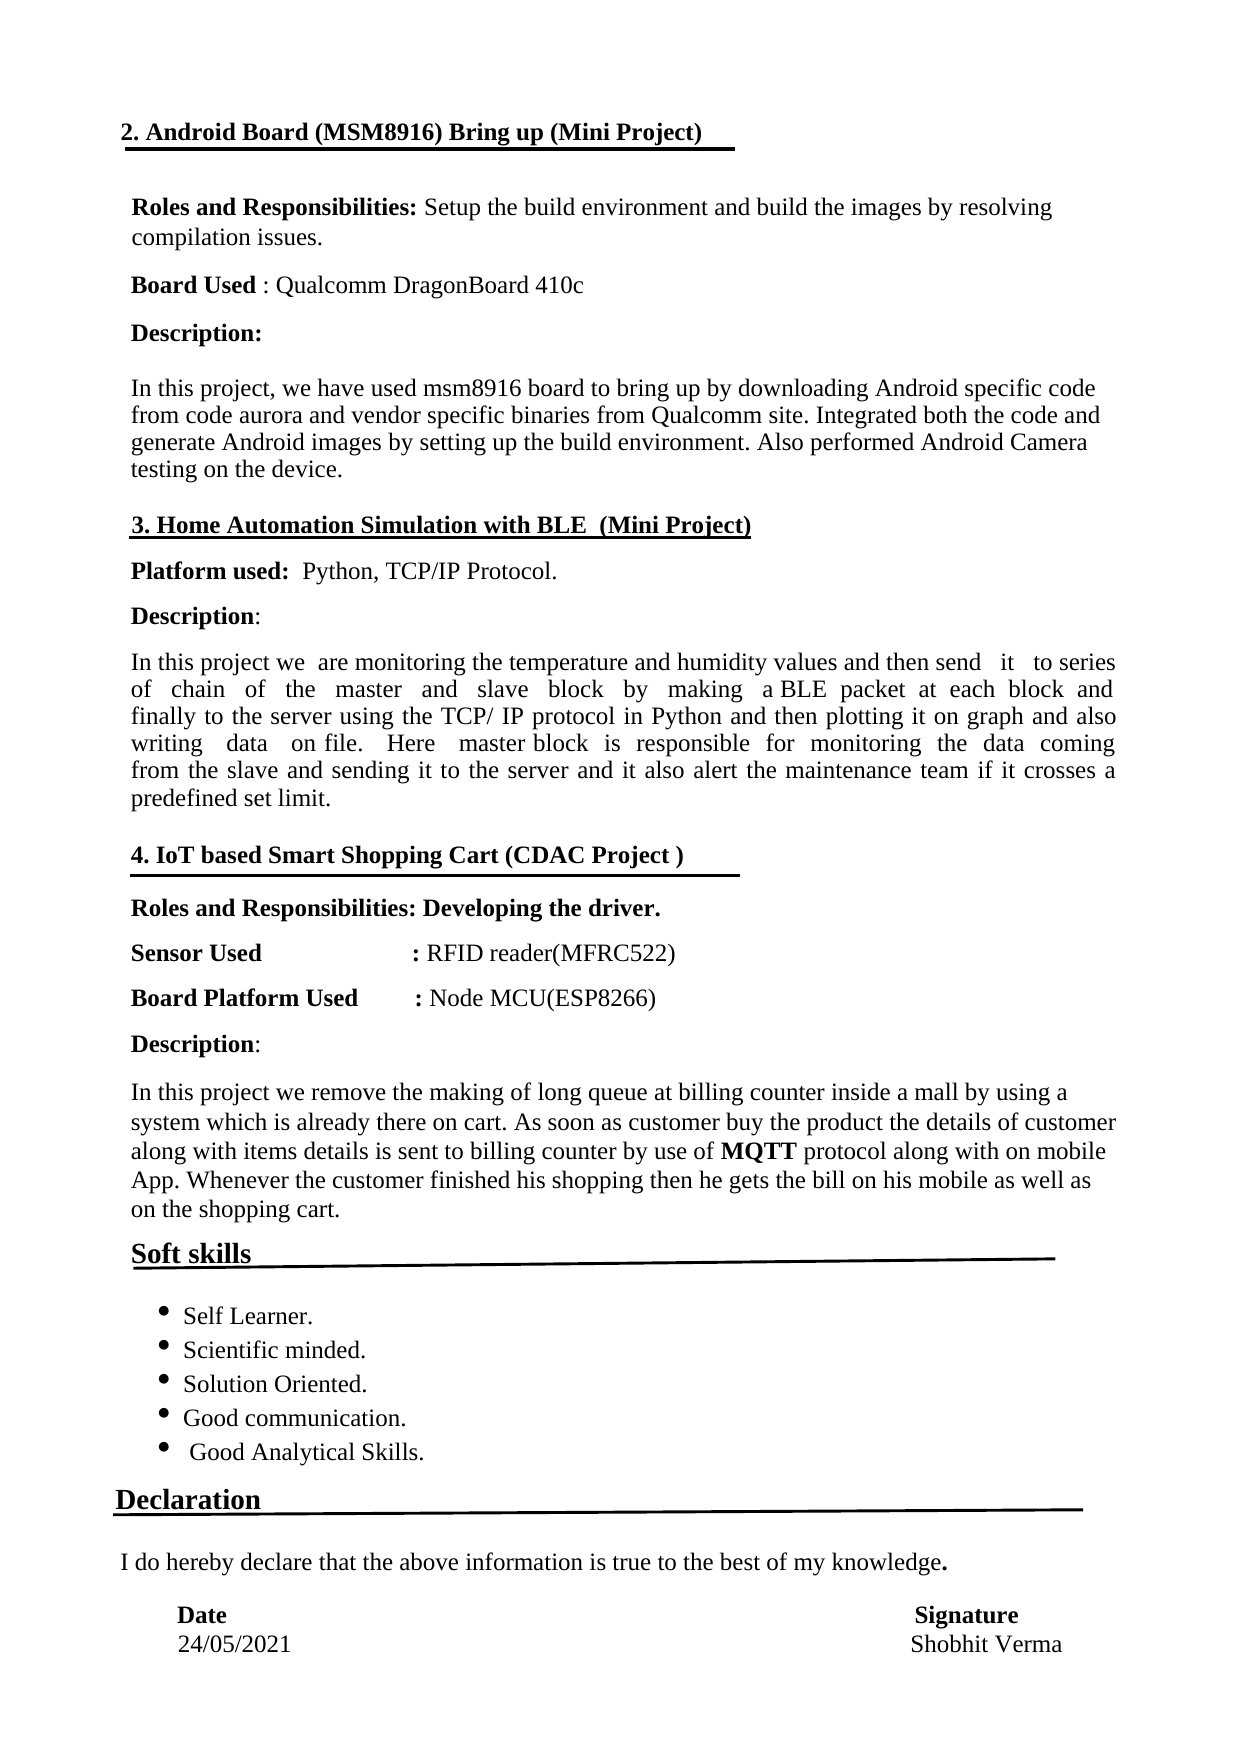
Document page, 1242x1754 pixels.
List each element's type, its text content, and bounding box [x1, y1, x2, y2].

text Sensor Used : RFID reader(MFRC522) Board Platform Used : Node MCU(ESP8266) Description: [131, 938, 746, 1058]
text Soft skills [131, 1236, 1127, 1270]
text I do hereby declare that the above information is true to the best of my knowledge. [120, 1549, 1070, 1576]
text In this project we are monitoring the temperature and humidity values and then send it to series of chain of the master and slave block by making a BLE packet at each block and finally to the server using the TCP/ IP protocol in Python and then plotting it on graph and also writing data on file. Here master block is responsible for monitoring the data coming from the slave and sending it to the server and it also alert the maintenance team if it crosses a predefined set limit. [131, 649, 1118, 811]
text 2. Android Board (MSM8916) Bring up (Mini Project) [108, 117, 1127, 145]
list Good communication. [157, 1401, 1127, 1435]
text Roles and Responsibilities: Setup the build environment and build the images by resolving compilation issues. [131, 192, 1121, 251]
text Declaration [108, 1482, 347, 1516]
text 24/05/2021 Shobhit Verma [178, 1629, 1127, 1658]
text Roles and Responsibilities: Developing the driver. [131, 893, 746, 921]
text Board Used : Qualcomm DragonBoard 410c [131, 270, 1127, 299]
text Date Signature [140, 1600, 1055, 1629]
list Scientific minded. [157, 1333, 1127, 1367]
list Solution Oriented. [157, 1367, 1127, 1401]
text Description: [131, 318, 1127, 347]
text In this project we remove the making of long queue at billing counter inside a mall by using a system which is already there on cart. As soon as customer buy the product the details of customer along with items details is sent to billing counter by use of MQTT protocol along with on mobile App. Whenever the customer finished his shopping then he gets the bill on his mobile as well as on the shopping cart. [131, 1077, 1120, 1223]
text 4. IoT based Smart Shopping Cart (CDAC Project ) [131, 840, 1127, 869]
list Self Learner. [157, 1298, 1127, 1333]
text Platform used: Python, TCP/IP Protocol. Description: [131, 556, 653, 630]
list Good Analytical Skills. [157, 1435, 1127, 1469]
text In this project, we have used msm8916 board to bring up by downloading Android specific code from code aurora and vendor specific binaries from Qualcomm site. Integrated both the code and generate Android images by setting up the build environment. Also performed Android Camera testing on the device. [131, 374, 1118, 483]
text 3. Home Automation Simulation with BLE (Mini Project) [131, 510, 1121, 539]
